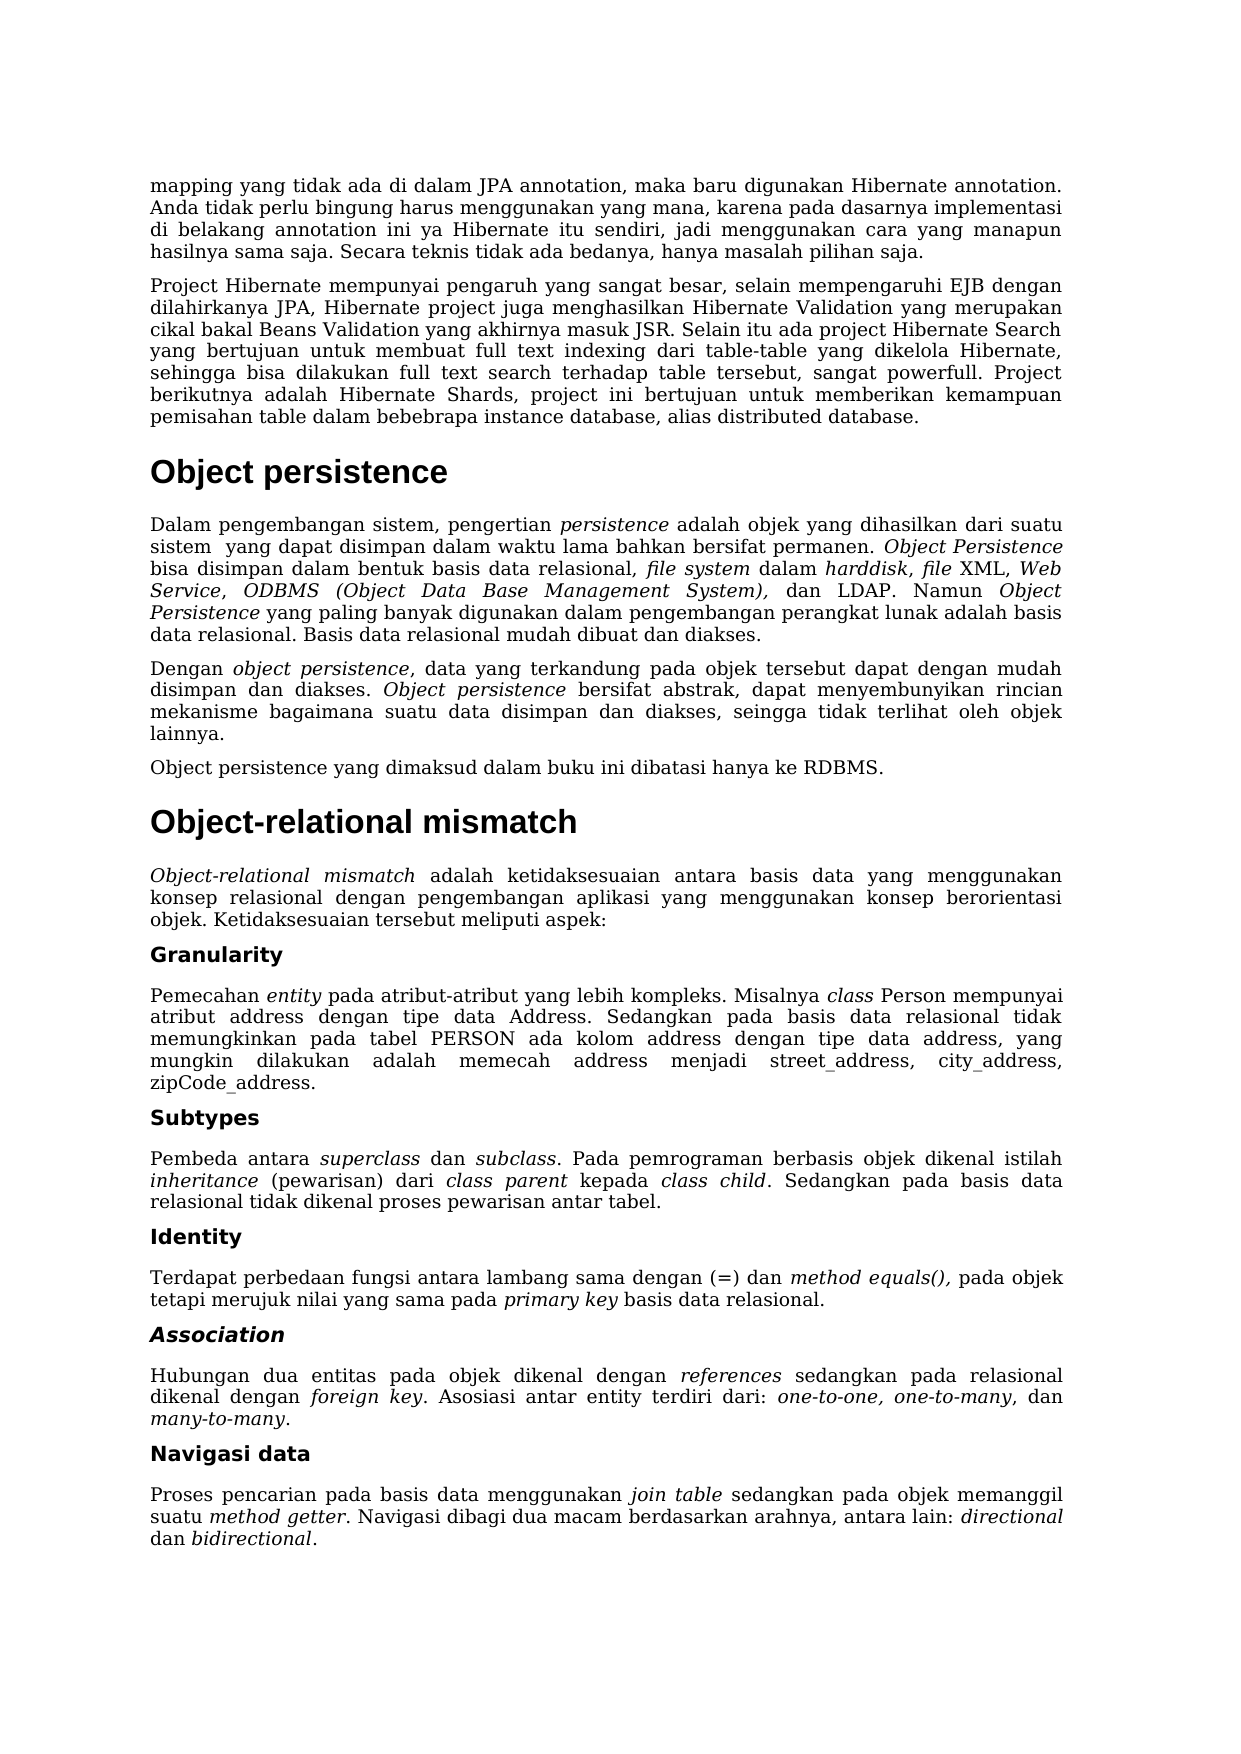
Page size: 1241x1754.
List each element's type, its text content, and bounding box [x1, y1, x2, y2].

subtitle Object persistence [150, 453, 1063, 490]
subtitle Association [150, 1323, 1063, 1347]
subtitle Granularity [150, 943, 1063, 967]
subtitle Identity [150, 1225, 1063, 1249]
text Project Hibernate mempunyai pengaruh yang sangat besar, selain mempengaruhi EJB dengan dilahirkanya JPA, Hibernate project juga menghasilkan Hibernate Validation yang merupakan cikal bakal Beans Validation yang akhirnya masuk JSR. Selain itu ada project Hibernate Search yang bertujuan untuk membuat full text indexing dari table-table yang dikelola Hibernate, sehingga bisa dilakukan full text search terhadap table tersebut, sangat powerfull. Project berikutnya adalah Hibernate Shards, project ini bertujuan untuk memberikan kemampuan pemisahan table dalam bebebrapa instance database, alias distributed database. [150, 275, 1063, 428]
text Object persistence yang dimaksud dalam buku ini dibatasi hanya ke RDBMS. [150, 757, 1063, 779]
subtitle Object-relational mismatch [150, 804, 1063, 841]
text Hubungan dua entitas pada objek dikenal dengan references sedangkan pada relasional dikenal dengan foreign key. Asosiasi antar entity terdiri dari: one-to-one, one-to-many, dan many-to-many. [150, 1364, 1063, 1430]
text Terdapat perbedaan fungsi antara lambang sama dengan (=) dan method equals(), pada objek tetapi merujuk nilai yang sama pada primary key basis data relasional. [150, 1267, 1063, 1311]
text mapping yang tidak ada di dalam JPA annotation, maka baru digunakan Hibernate annotation. Anda tidak perlu bingung harus menggunakan yang mana, karena pada dasarnya implementasi di belakang annotation ini ya Hibernate itu sendiri, jadi menggunakan cara yang manapun hasilnya sama saja. Secara teknis tidak ada bedanya, hanya masalah pilihan saja. [150, 176, 1063, 263]
text Dengan object persistence, data yang terkandung pada objek tersebut dapat dengan mudah disimpan dan diakses. Object persistence bersifat abstrak, dapat menyembunyikan rincian mekanisme bagaimana suatu data disimpan dan diakses, seingga tidak terlihat oleh objek lainnya. [150, 657, 1063, 745]
subtitle Subtypes [150, 1106, 1063, 1130]
subtitle Navigasi data [150, 1442, 1063, 1466]
text Pembeda antara superclass dan subclass. Pada pemrograman berbasis objek dikenal istilah inheritance (pewarisan) dari class parent kepada class child. Sedangkan pada basis data relasional tidak dikenal proses pewarisan antar tabel. [150, 1148, 1063, 1213]
text Proses pencarian pada basis data menggunakan join table sedangkan pada objek memanggil suatu method getter. Navigasi dibagi dua macam berdasarkan arahnya, antara lain: directional dan bidirectional. [150, 1484, 1063, 1549]
text Pemecahan entity pada atribut-atribut yang lebih kompleks. Misalnya class Person mempunyai atribut address dengan tipe data Address. Sedangkan pada basis data relasional tidak memungkinkan pada tabel PERSON ada kolom address dengan tipe data address, yang mungkin dilakukan adalah memecah address menjadi street_address, city_address, zipCode_address. [150, 984, 1063, 1094]
text Object-relational mismatch adalah ketidaksesuaian antara basis data yang menggunakan konsep relasional dengan pengembangan aplikasi yang menggunakan konsep berorientasi objek. Ketidaksesuaian tersebut meliputi aspek: [150, 865, 1063, 931]
text Dalam pengembangan sistem, pengertian persistence adalah objek yang dihasilkan dari suatu sistem yang dapat disimpan dalam waktu lama bahkan bersifat permanen. Object Persistence bisa disimpan dalam bentuk basis data relasional, file system dalam harddisk, file XML, Web Service, ODBMS (Object Data Base Management System), dan LDAP. Namun Object Persistence yang paling banyak digunakan dalam pengembangan perangkat lunak adalah basis data relasional. Basis data relasional mudah dibuat dan diakses. [150, 514, 1063, 646]
